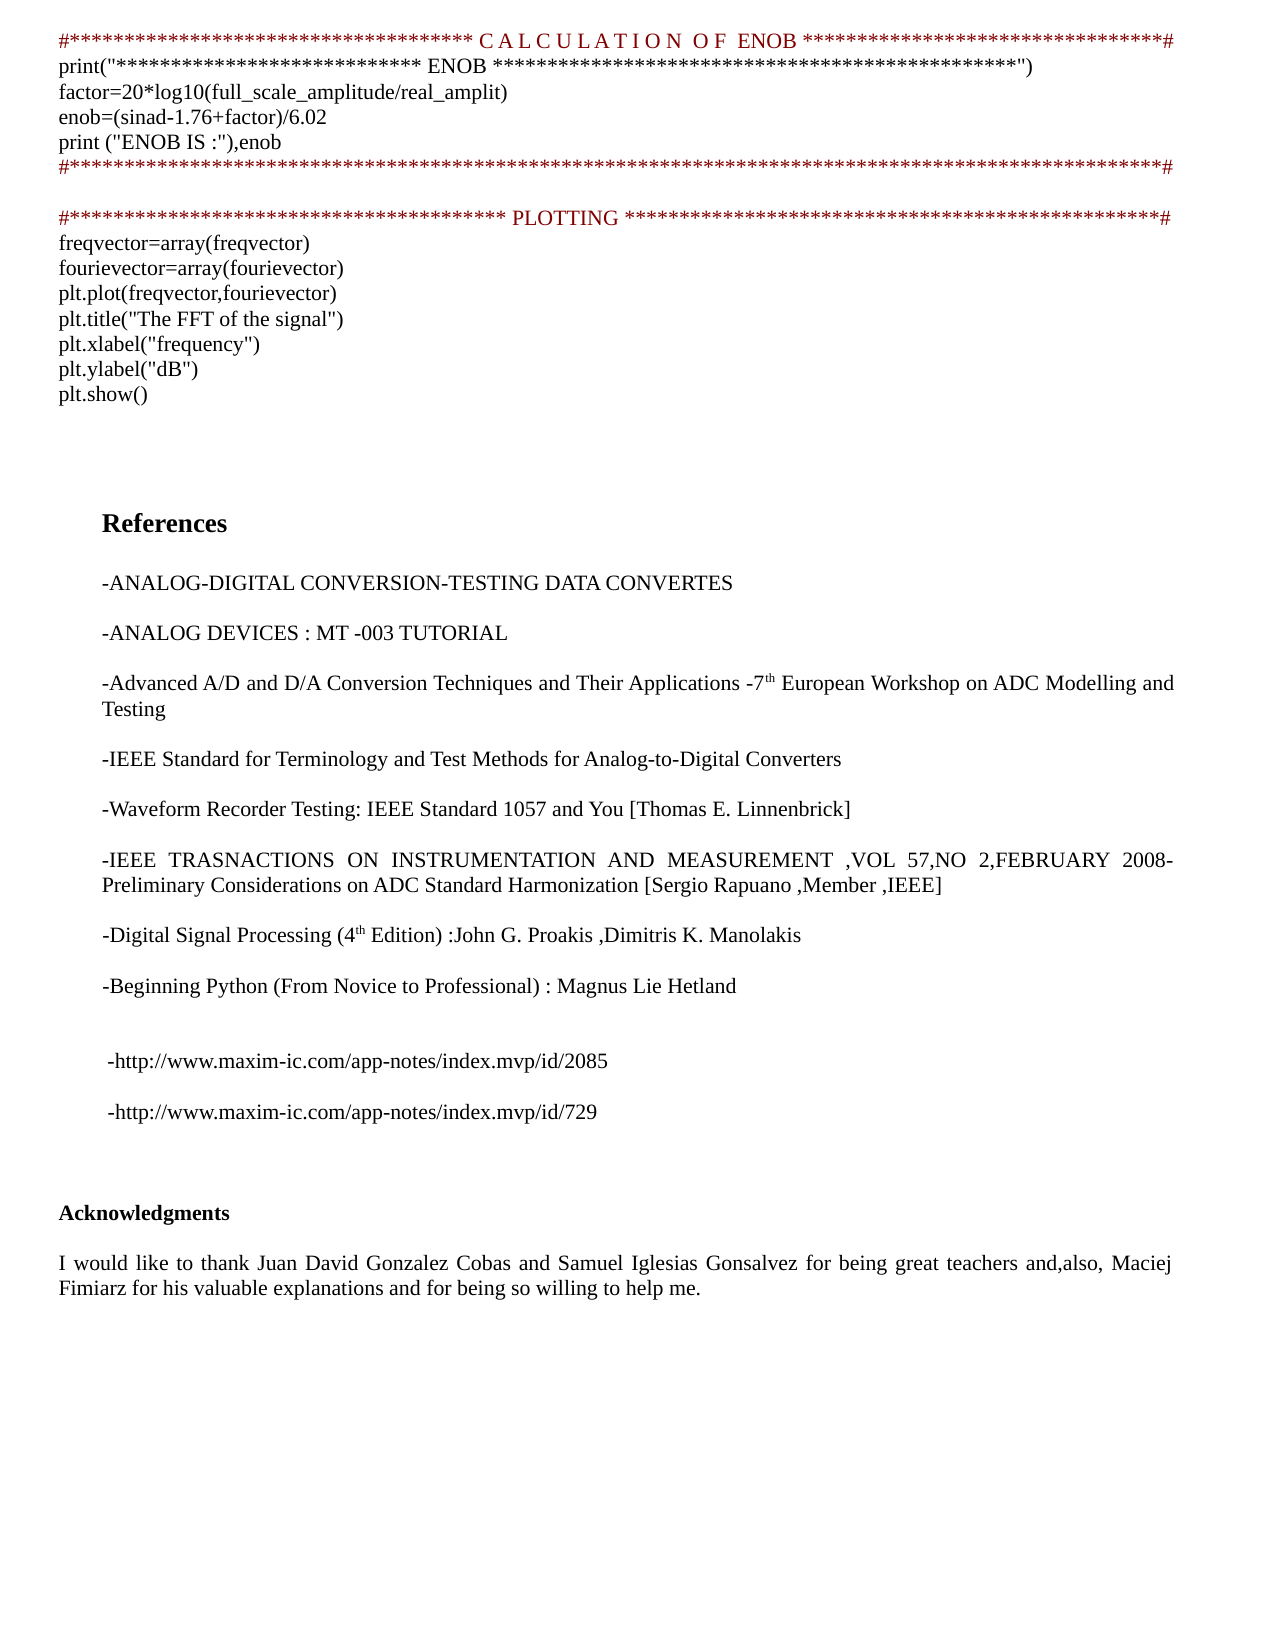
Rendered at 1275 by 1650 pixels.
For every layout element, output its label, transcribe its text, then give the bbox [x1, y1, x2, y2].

text print ("ENOB IS :"),enob [58, 129, 1175, 154]
text I would like to thank Juan David Gonzalez Cobas and Samuel Iglesias Gonsalvez for being great teachers and,also, Maciej Fimiarz for his valuable explanations and for being so willing to help me. [58, 1250, 1175, 1301]
text References [102, 507, 1175, 538]
text factor=20*log10(full_scale_amplitude/real_amplit) [58, 79, 1175, 104]
text enob=(sinad-1.76+factor)/6.02 [58, 104, 1175, 129]
text plt.ylabel("dB") [58, 356, 1175, 381]
text freqvector=array(freqvector) [58, 230, 1175, 255]
text -Beginning Python (From Novice to Professional) : Magnus Lie Hetland [58, 973, 1175, 998]
text plt.xlabel("frequency") [58, 331, 1175, 356]
text print("**************************** ENOB ************************************************") [58, 53, 1175, 79]
text -http://www.maxim-ic.com/app-notes/index.mvp/id/2085 [102, 1048, 1175, 1074]
text plt.title("The FFT of the signal") [58, 306, 1175, 331]
text Acknowledgments [58, 1200, 1175, 1225]
text plt.show() [58, 381, 1175, 406]
text #****************************************************************************************************# [58, 154, 1175, 179]
text -Waveform Recorder Testing: IEEE Standard 1057 and You [Thomas E. Linnenbrick] [102, 796, 1175, 822]
text -ANALOG-DIGITAL CONVERSION-TESTING DATA CONVERTES [102, 569, 1175, 595]
text -IEEE Standard for Terminology and Test Methods for Analog-to-Digital Converters [102, 746, 1175, 771]
text plt.plot(freqvector,fourievector) [58, 280, 1175, 306]
text -http://www.maxim-ic.com/app-notes/index.mvp/id/729 [58, 1099, 1175, 1124]
text -Advanced A/D and D/A Conversion Techniques and Their Applications -7th European Workshop on ADC Modelling and Testing [102, 670, 1175, 721]
text #**************************************** PLOTTING *************************************************# [58, 205, 1175, 230]
text -IEEE TRASNACTIONS ON INSTRUMENTATION AND MEASUREMENT ,VOL 57,NO 2,FEBRUARY 2008- Preliminary Considerations on ADC Standard Harmonization [Sergio Rapuano ,Member ,IEEE] [102, 847, 1175, 897]
text -ANALOG DEVICES : MT -003 TUTORIAL [102, 620, 1175, 645]
text #************************************* C A L C U L A T I O N O F ENOB *********************************# [58, 28, 1175, 53]
text -Digital Signal Processing (4th Edition) :John G. Proakis ,Dimitris K. Manolakis [58, 922, 1175, 948]
text fourievector=array(fourievector) [58, 255, 1175, 280]
